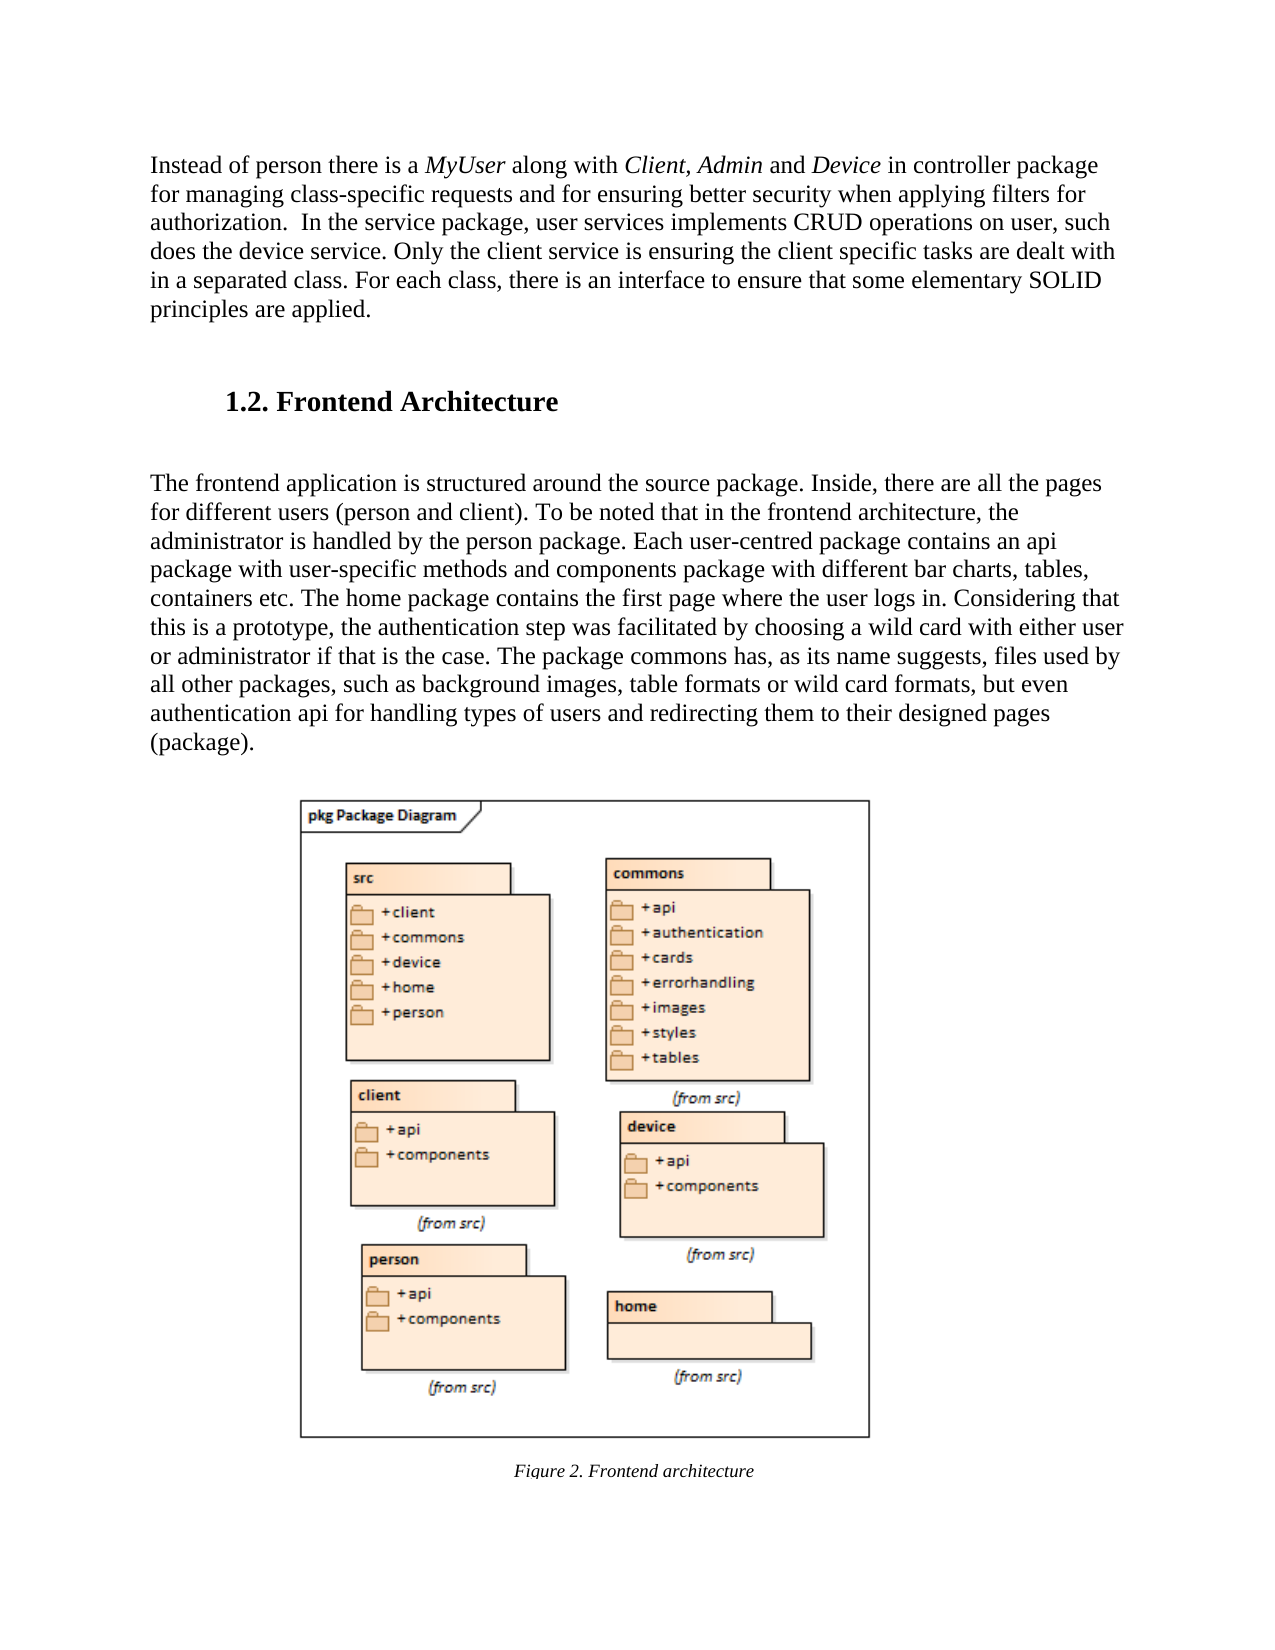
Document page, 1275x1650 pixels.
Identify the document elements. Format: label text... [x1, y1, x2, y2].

list 1.2. Frontend Architecture [225, 384, 1125, 418]
text Figure 2. Frontend architecture [514, 1459, 761, 1479]
text Instead of person there is a MyUser along with Client, Admin and Device in controller package for managing class-specific requests and for ensuring better security when applying filters for authorization. In the service package, user services implements CRUD operations on user, such does the device service. Only the client service is ensuring the client specific tasks are dealt with in a separated class. For each class, there is an interface to ensure that some elementary SOLID principles are applied. [150, 150, 1125, 322]
text The frontend application is structured around the source package. Inside, there are all the pages for different users (person and client). To be noted that in the frontend architecture, the administrator is handled by the person package. Each user-centred package contains an api package with user-specific methods and components package with different bar charts, tables, containers etc. The home package contains the first page where the user logs in. Considering that this is a prototype, the authentication step was facilitated by choosing a wild card with either user or administrator if that is the case. The package commons has, as its name suggests, files used by all other packages, such as background images, table formats or wild card formats, but even authentication api for handling types of users and redirecting them to their designed pages (package). [150, 468, 1125, 756]
